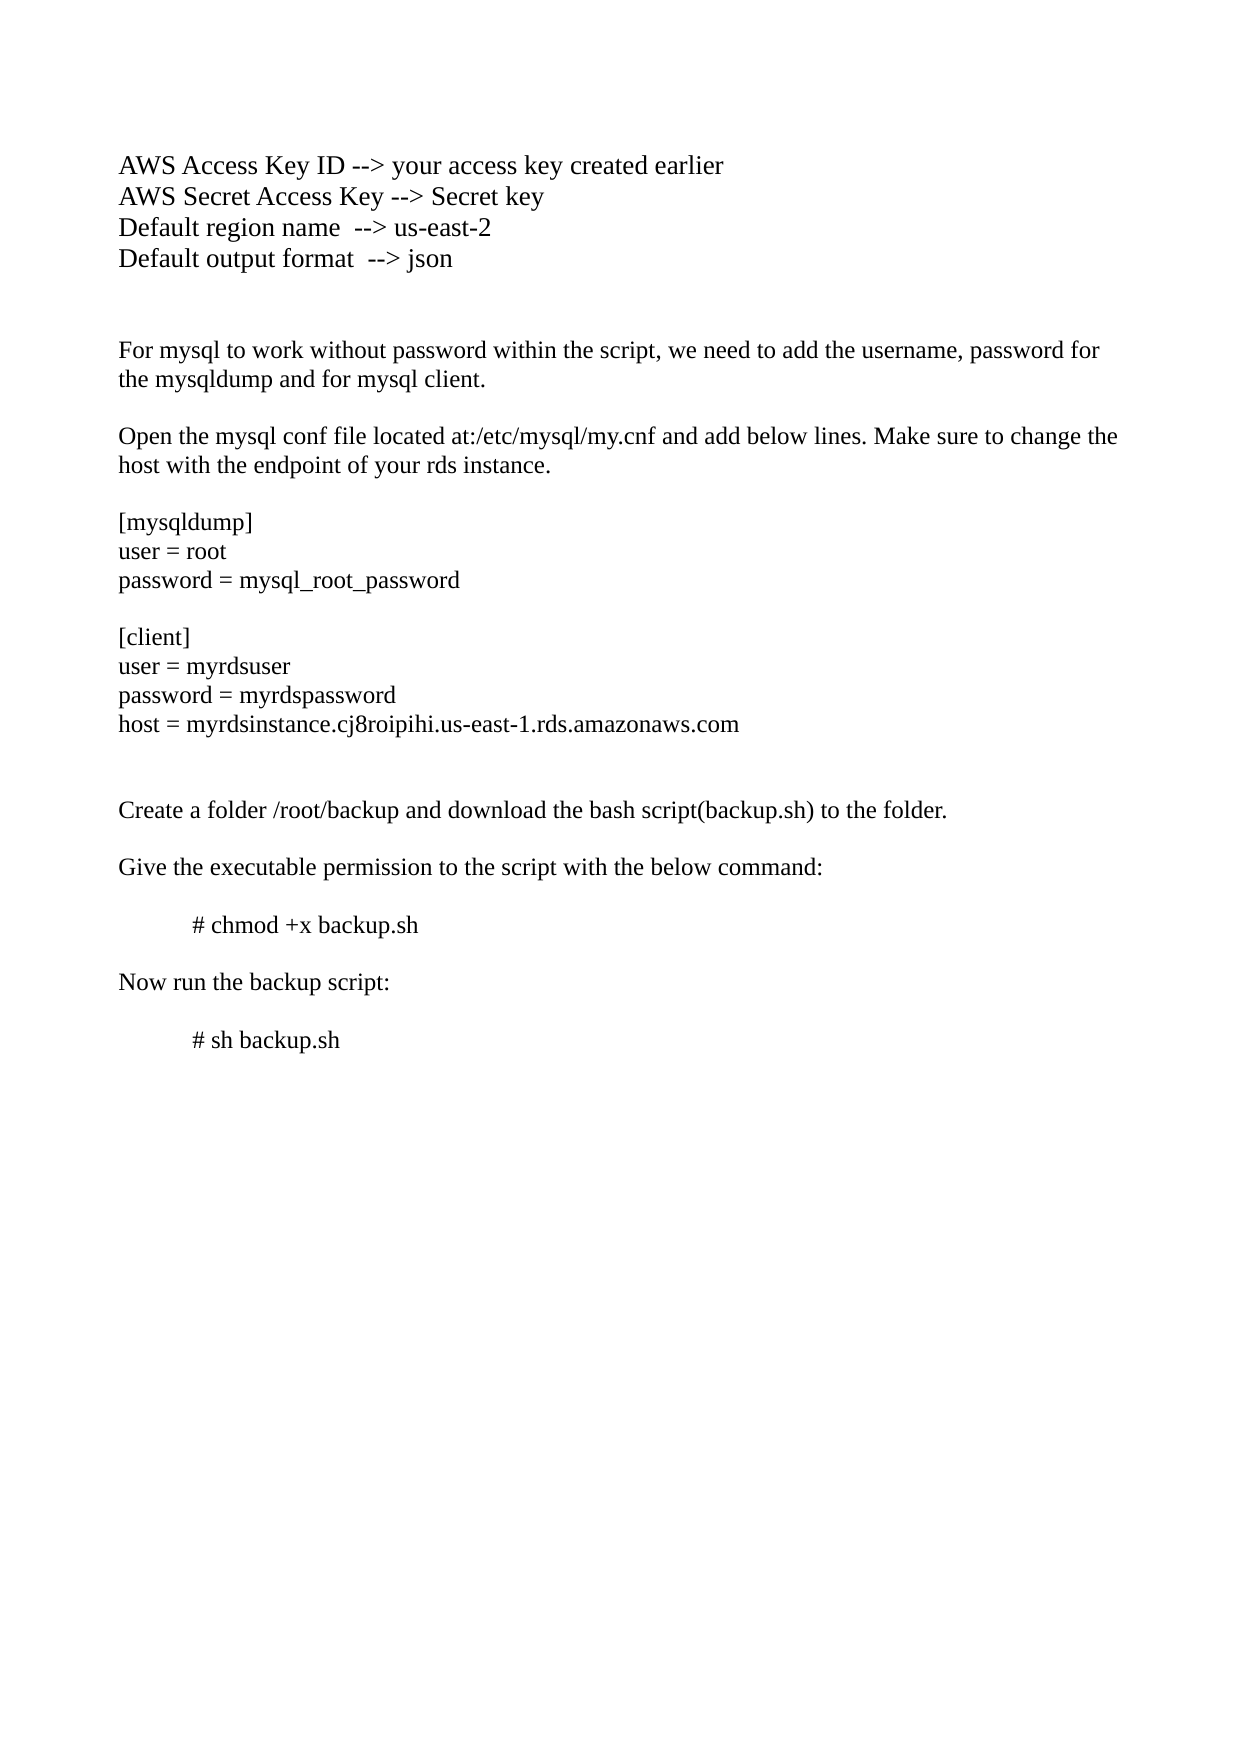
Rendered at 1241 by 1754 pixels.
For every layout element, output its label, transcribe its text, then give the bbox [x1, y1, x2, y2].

text Open the mysql conf file located at:/etc/mysql/my.cnf and add below lines. Make sure to change the host with the endpoint of your rds instance. [118, 421, 1122, 479]
text For mysql to work without password within the script, we need to add the username, password for the mysqldump and for mysql client. [118, 335, 1122, 392]
text password = mysql_root_password [118, 565, 1122, 594]
text AWS Access Key ID --> your access key created earlier [118, 149, 1122, 180]
text # chmod +x backup.sh [118, 910, 1122, 939]
text Now run the backup script: [118, 967, 1122, 996]
text AWS Secret Access Key --> Secret key [118, 180, 1122, 211]
text host = myrdsinstance.cj8roipihi.us-east-1.rds.amazonaws.com [118, 709, 1122, 737]
text Default region name --> us-east-2 [118, 211, 1122, 242]
text user = root [118, 536, 1122, 565]
text # sh backup.sh [118, 1025, 1122, 1054]
text Create a folder /root/backup and download the bash script(backup.sh) to the folder. [118, 795, 1122, 824]
text password = myrdspassword [118, 680, 1122, 709]
text user = myrdsuser [118, 651, 1122, 680]
text [client] [118, 622, 1122, 651]
text Default output format --> json [118, 242, 1122, 273]
text Give the executable permission to the script with the below command: [118, 852, 1122, 881]
text [mysqldump] [118, 507, 1122, 536]
